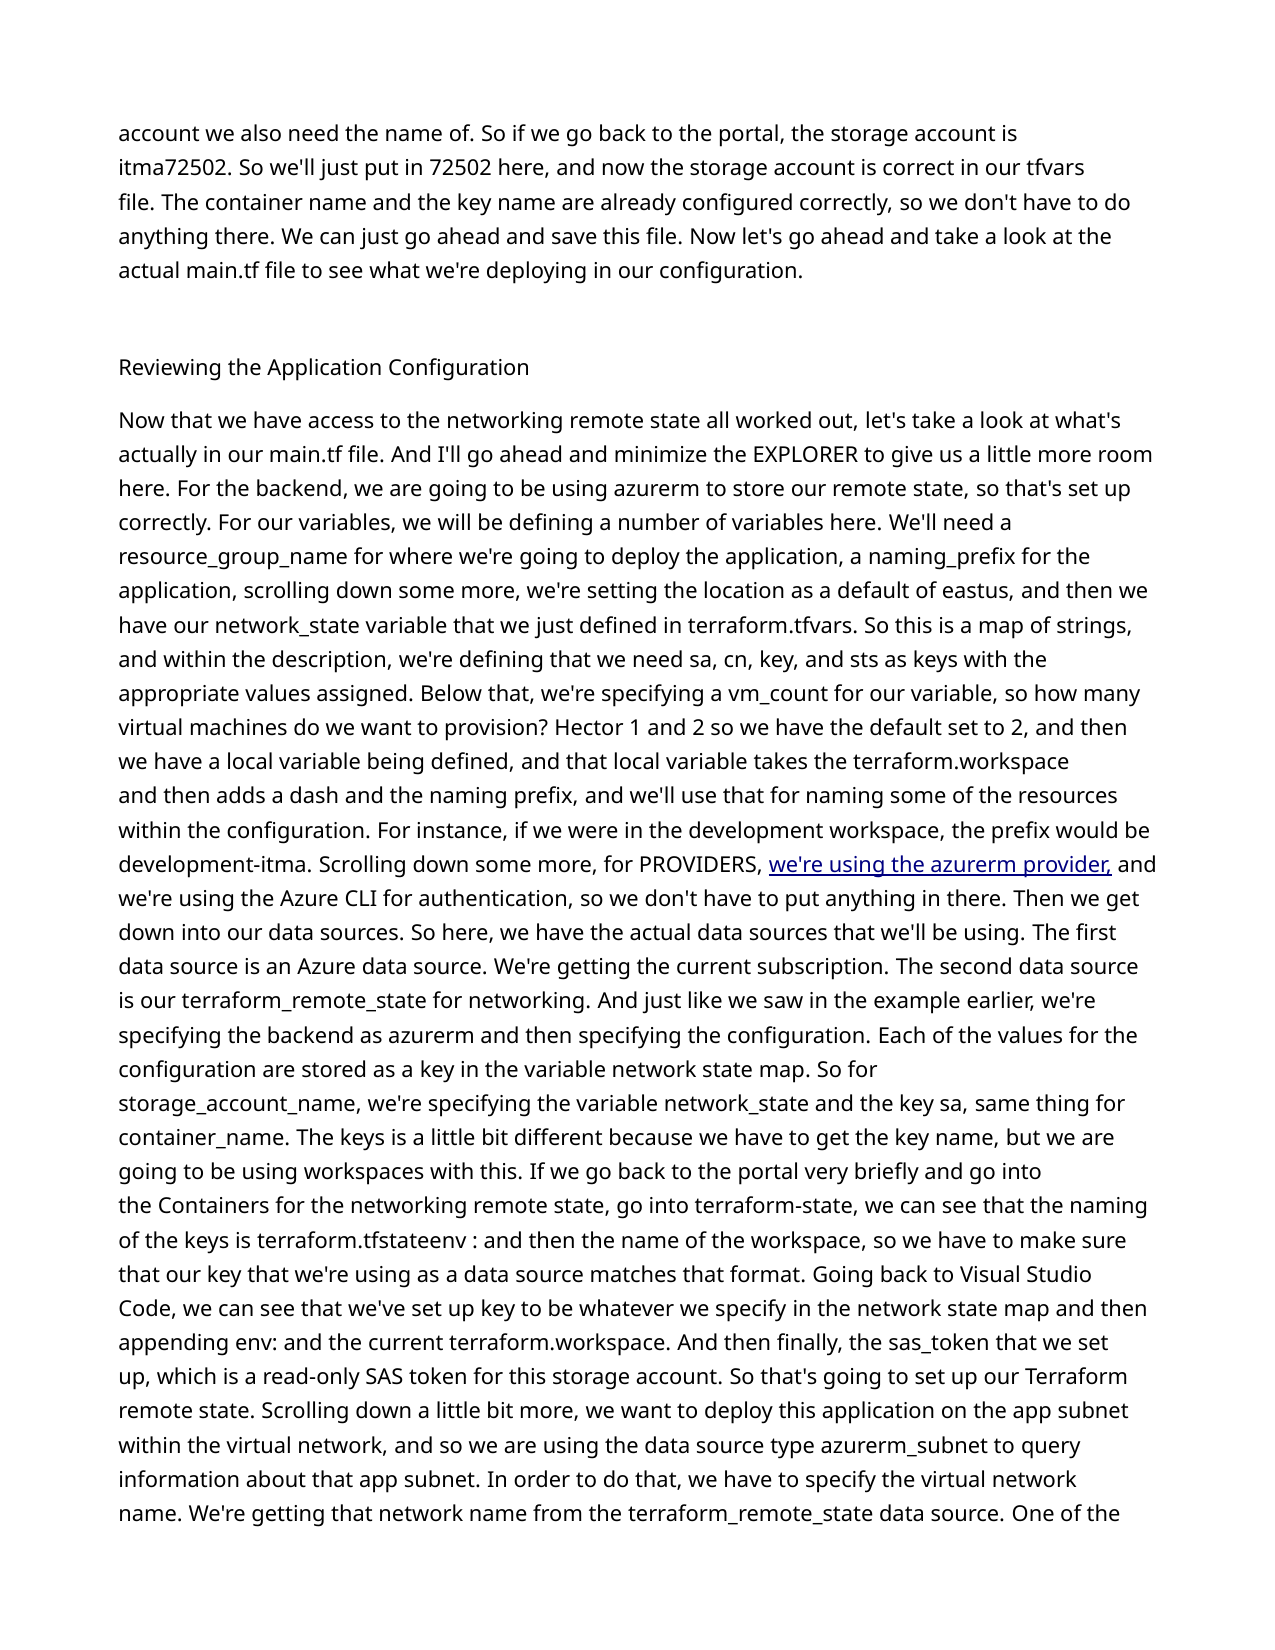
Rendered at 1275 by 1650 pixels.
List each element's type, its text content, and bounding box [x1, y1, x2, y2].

text account we also need the name of. So if we go back to the portal, the storage account is itma72502. So we'll just put in 72502 here, and now the storage account is correct in our tfvars file. The container name and the key name are already configured correctly, so we don't have to do anything there. We can just go ahead and save this file. Now let's go ahead and take a look at the actual main.tf file to see what we're deploying in our configuration. [118, 118, 1157, 284]
text Now that we have access to the networking remote state all worked out, let's take a look at what's actually in our main.tf file. And I'll go ahead and minimize the EXPLORER to give us a little more room here. For the backend, we are going to be using azurerm to store our remote state, so that's set up correctly. For our variables, we will be defining a number of variables here. We'll need a resource_group_name for where we're going to deploy the application, a naming_prefix for the application, scrolling down some more, we're setting the location as a default of eastus, and then we have our network_state variable that we just defined in terraform.tfvars. So this is a map of strings, and within the description, we're defining that we need sa, cn, key, and sts as keys with the appropriate values assigned. Below that, we're specifying a vm_count for our variable, so how many virtual machines do we want to provision? Hector 1 and 2 so we have the default set to 2, and then we have a local variable being defined, and that local variable takes the terraform.workspace and then adds a dash and the naming prefix, and we'll use that for naming some of the resources within the configuration. For instance, if we were in the development workspace, the prefix would be development-itma. Scrolling down some more, for PROVIDERS, we're using the azurerm provider, and we're using the Azure CLI for authentication, so we don't have to put anything in there. Then we get down into our data sources. So here, we have the actual data sources that we'll be using. The first data source is an Azure data source. We're getting the current subscription. The second data source is our terraform_remote_state for networking. And just like we saw in the example earlier, we're specifying the backend as azurerm and then specifying the configuration. Each of the values for the configuration are stored as a key in the variable network state map. So for storage_account_name, we're specifying the variable network_state and the key sa, same thing for container_name. The keys is a little bit different because we have to get the key name, but we are going to be using workspaces with this. If we go back to the portal very briefly and go into the Containers for the networking remote state, go into terraform-state, we can see that the naming of the keys is terraform.tfstateenv : and then the name of the workspace, so we have to make sure that our key that we're using as a data source matches that format. Going back to Visual Studio Code, we can see that we've set up key to be whatever we specify in the network state map and then appending env: and the current terraform.workspace. And then finally, the sas_token that we set up, which is a read-only SAS token for this storage account. So that's going to set up our Terraform remote state. Scrolling down a little bit more, we want to deploy this application on the app subnet within the virtual network, and so we are using the data source type azurerm_subnet to query information about that app subnet. In order to do that, we have to specify the virtual network name. We're getting that network name from the terraform_remote_state data source. One of the [118, 405, 1157, 1528]
subtitle Reviewing the Application Configuration [118, 351, 1157, 381]
